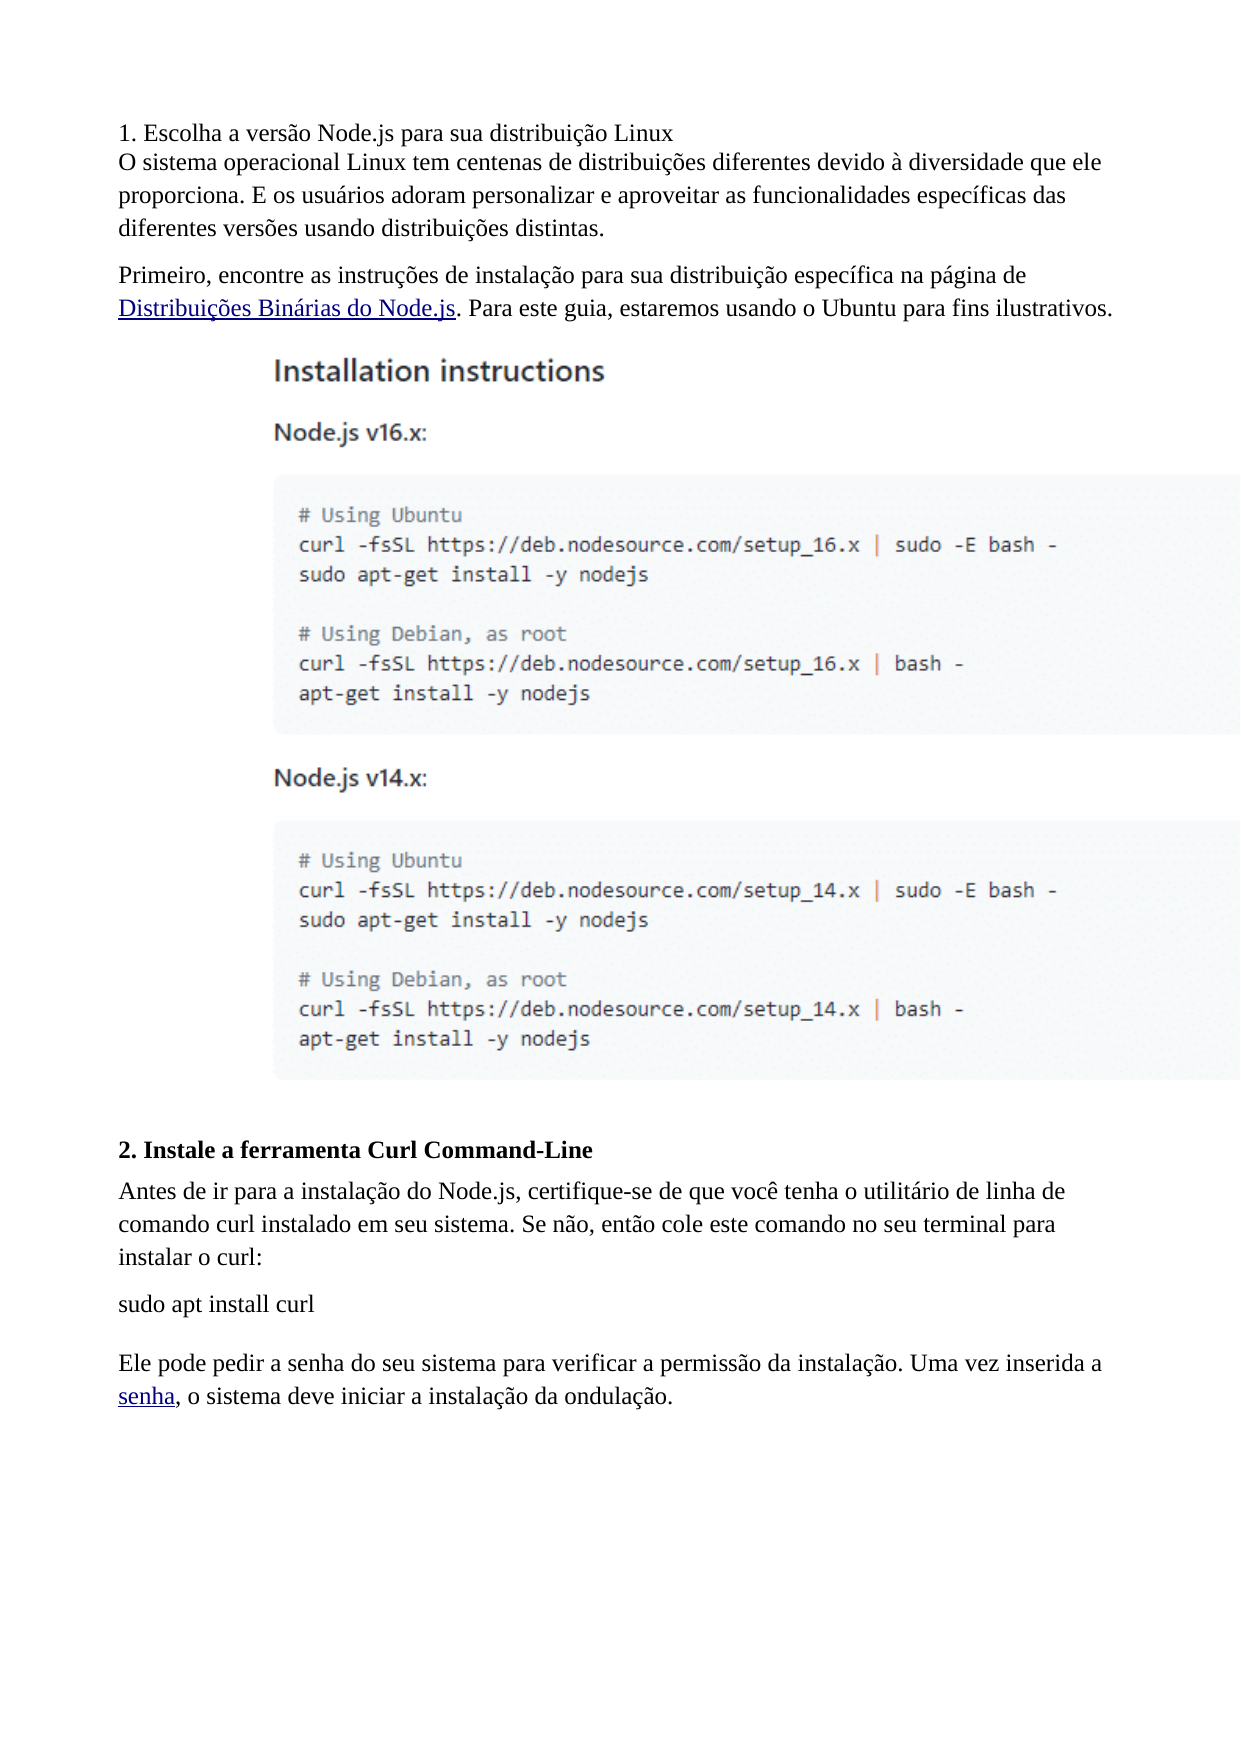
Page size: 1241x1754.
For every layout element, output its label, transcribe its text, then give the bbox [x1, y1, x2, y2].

text Antes de ir para a instalação do Node.js, certifique-se de que você tenha o utilitário de linha de comando curl instalado em seu sistema. Se não, então cole este comando no seu terminal para instalar o curl: [118, 1176, 1122, 1271]
text O sistema operacional Linux tem centenas de distribuições diferentes devido à diversidade que ele proporciona. E os usuários adoram personalizar e aproveitar as funcionalidades específicas das diferentes versões usando distribuições distintas. [118, 147, 1122, 242]
text sudo apt install curl [118, 1289, 1122, 1318]
subtitle 1. Escolha a versão Node.js para sua distribuição Linux [118, 118, 1122, 147]
text Primeiro, encontre as instruções de instalação para sua distribuição específica na página de Distribuições Binárias do Node.js. Para este guia, estaremos usando o Ubuntu para fins ilustrativos. [118, 261, 1122, 322]
picture [118, 341, 1241, 1096]
subtitle 2. Instale a ferramenta Curl Command-Line [118, 1135, 1122, 1163]
text Ele pode pedir a senha do seu sistema para verificar a permissão da instalação. Uma vez inserida a senha, o sistema deve iniciar a instalação da ondulação. [118, 1348, 1122, 1409]
